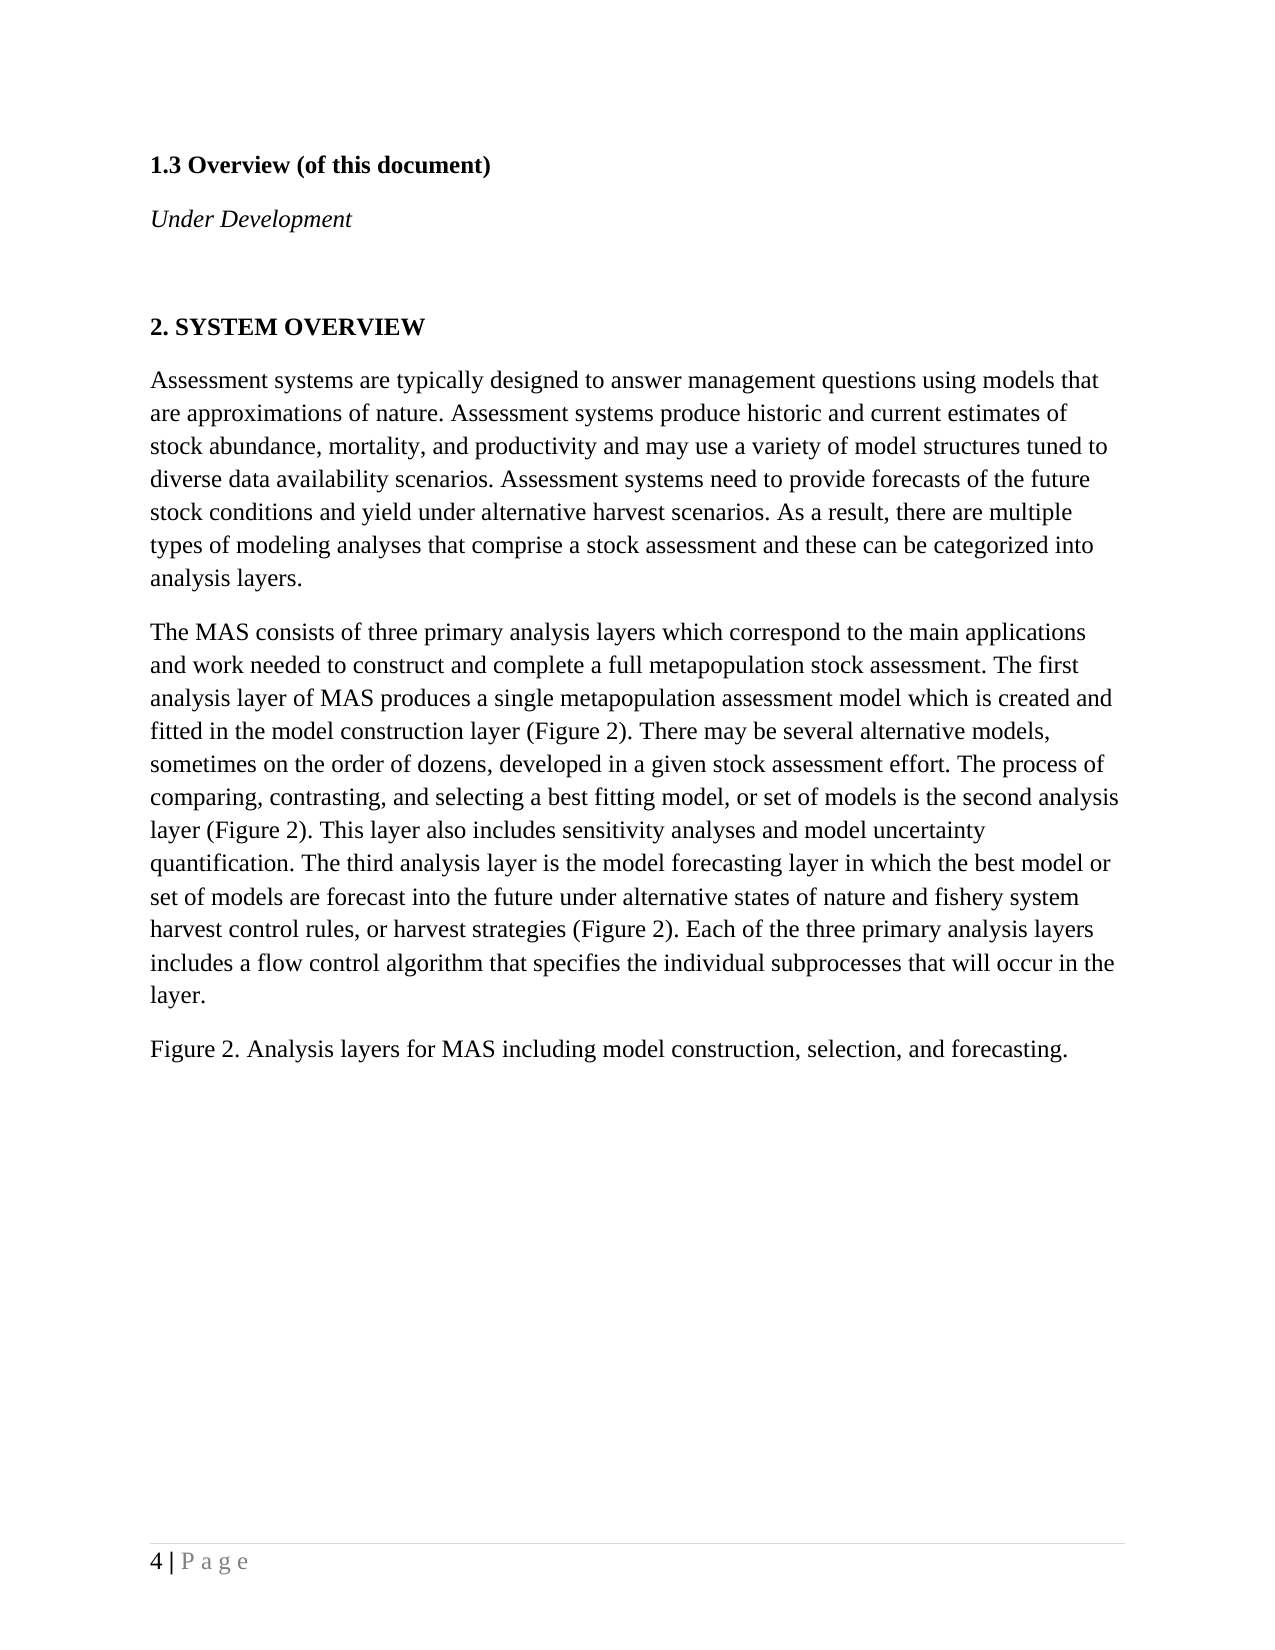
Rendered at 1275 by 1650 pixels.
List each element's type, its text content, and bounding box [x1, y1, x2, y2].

text The MAS consists of three primary analysis layers which correspond to the main applications and work needed to construct and complete a full metapopulation stock assessment. The first analysis layer of MAS produces a single metapopulation assessment model which is created and fitted in the model construction layer (Figure 2). There may be several alternative models, sometimes on the order of dozens, developed in a given stock assessment effort. The process of comparing, contrasting, and selecting a best fitting model, or set of models is the second analysis layer (Figure 2). This layer also includes sensitivity analyses and model uncertainty quantification. The third analysis layer is the model forecasting layer in which the best model or set of models are forecast into the future under alternative states of nature and fishery system harvest control rules, or harvest strategies (Figure 2). Each of the three primary analysis layers includes a flow control algorithm that specifies the individual subprocesses that will occur in the layer. [150, 617, 1125, 1009]
text 2. SYSTEM OVERVIEW [150, 312, 1125, 340]
text 1.3 Overview (of this document) [150, 150, 1125, 179]
text Figure 2. Analysis layers for MAS including model construction, selection, and forecasting. [150, 1034, 1125, 1063]
text Assessment systems are typically designed to answer management questions using models that are approximations of nature. Assessment systems produce historic and current estimates of stock abundance, mortality, and productivity and may use a variety of model structures tuned to diverse data availability scenarios. Assessment systems need to provide forecasts of the future stock conditions and yield under alternative harvest scenarios. As a result, there are multiple types of modeling analyses that comprise a stock assessment and these can be categorized into analysis layers. [150, 365, 1125, 592]
text Under Development [150, 204, 1125, 233]
